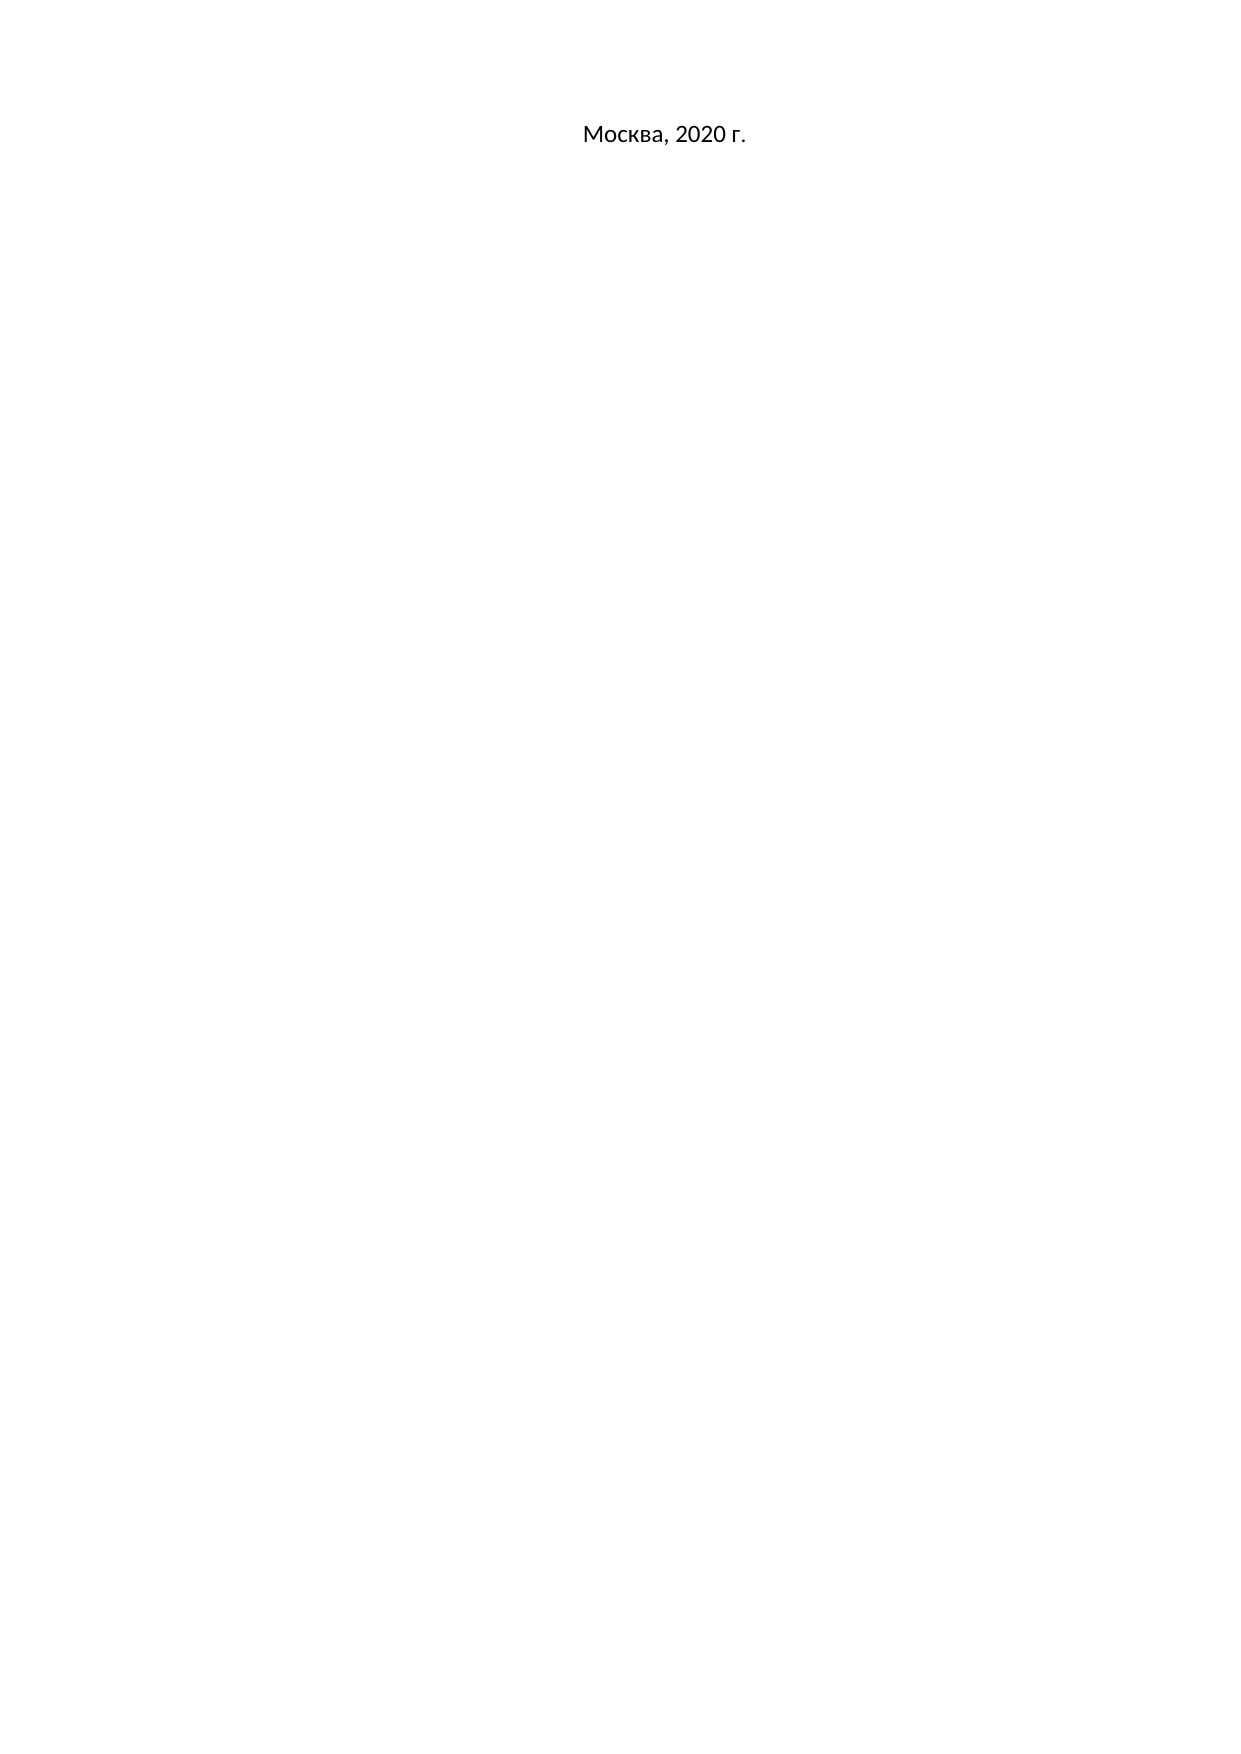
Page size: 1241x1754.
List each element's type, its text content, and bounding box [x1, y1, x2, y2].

text Москва, 2020 г. [177, 118, 1152, 149]
